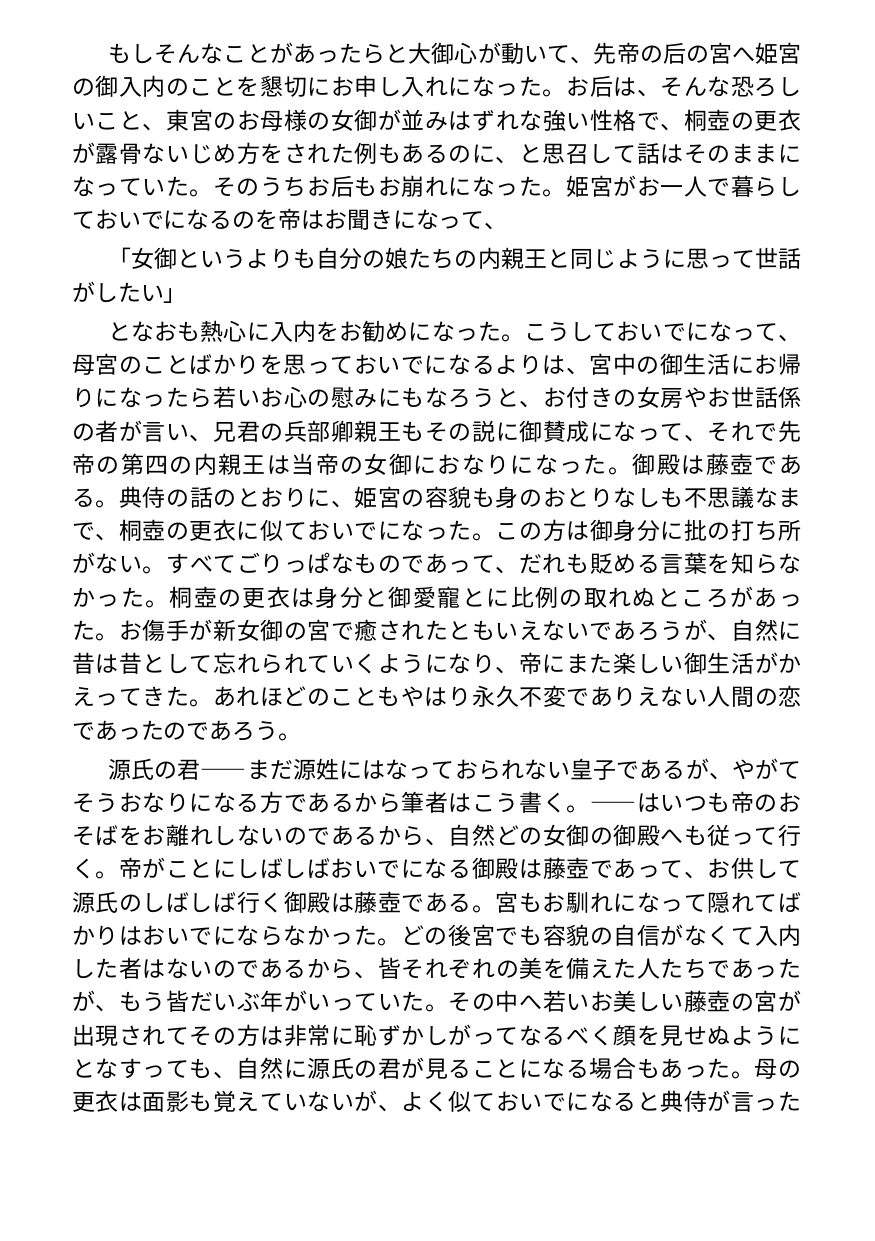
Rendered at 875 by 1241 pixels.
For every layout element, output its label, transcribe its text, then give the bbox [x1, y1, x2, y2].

text もしそんなことがあったらと大御心が動いて、先帝の后の宮へ姫宮の御入内のことを懇切にお申し入れになった。お后は、そんな恐ろしいこと、東宮のお母様の女御が並みはずれな強い性格で、桐壺の更衣が露骨ないじめ方をされた例もあるのに、と思召して話はそのままになっていた。そのうちお后もお崩れになった。姫宮がお一人で暮らしておいでになるのを帝はお聞きになって、 [72, 36, 802, 235]
text となおも熱心に入内をお勧めになった。こうしておいでになって、母宮のことばかりを思っておいでになるよりは、宮中の御生活にお帰りになったら若いお心の慰みにもなろうと、お付きの女房やお世話係の者が言い、兄君の兵部卿親王もその説に御賛成になって、それで先帝の第四の内親王は当帝の女御におなりになった。御殿は藤壺である。典侍の話のとおりに、姫宮の容貌も身のおとりなしも不思議なまで、桐壺の更衣に似ておいでになった。この方は御身分に批の打ち所がない。すべてごりっぱなものであって、だれも貶める言葉を知らなかった。桐壺の更衣は身分と御愛寵とに比例の取れぬところがあった。お傷手が新女御の宮で癒されたともいえないであろうが、自然に昔は昔として忘れられていくようになり、帝にまた楽しい御生活がかえってきた。あれほどのこともやはり永久不変でありえない人間の恋であったのであろう。 [72, 314, 802, 746]
text 源氏の君――まだ源姓にはなっておられない皇子であるが、やがてそうおなりになる方であるから筆者はこう書く。――はいつも帝のおそばをお離れしないのであるから、自然どの女御の御殿へも従って行く。帝がことにしばしばおいでになる御殿は藤壺であって、お供して源氏のしばしば行く御殿は藤壺である。宮もお馴れになって隠れてばかりはおいでにならなかった。どの後宮でも容貌の自信がなくて入内した者はないのであるから、皆それぞれの美を備えた人たちであったが、もう皆だいぶ年がいっていた。その中へ若いお美しい藤壺の宮が出現されてその方は非常に恥ずかしがってなるべく顔を見せぬようにとなすっても、自然に源氏の君が見ることになる場合もあった。母の更衣は面影も覚えていないが、よく似ておいでになると典侍が言った [72, 752, 802, 1117]
text 「女御というよりも自分の娘たちの内親王と同じように思って世話がしたい」 [72, 241, 802, 308]
